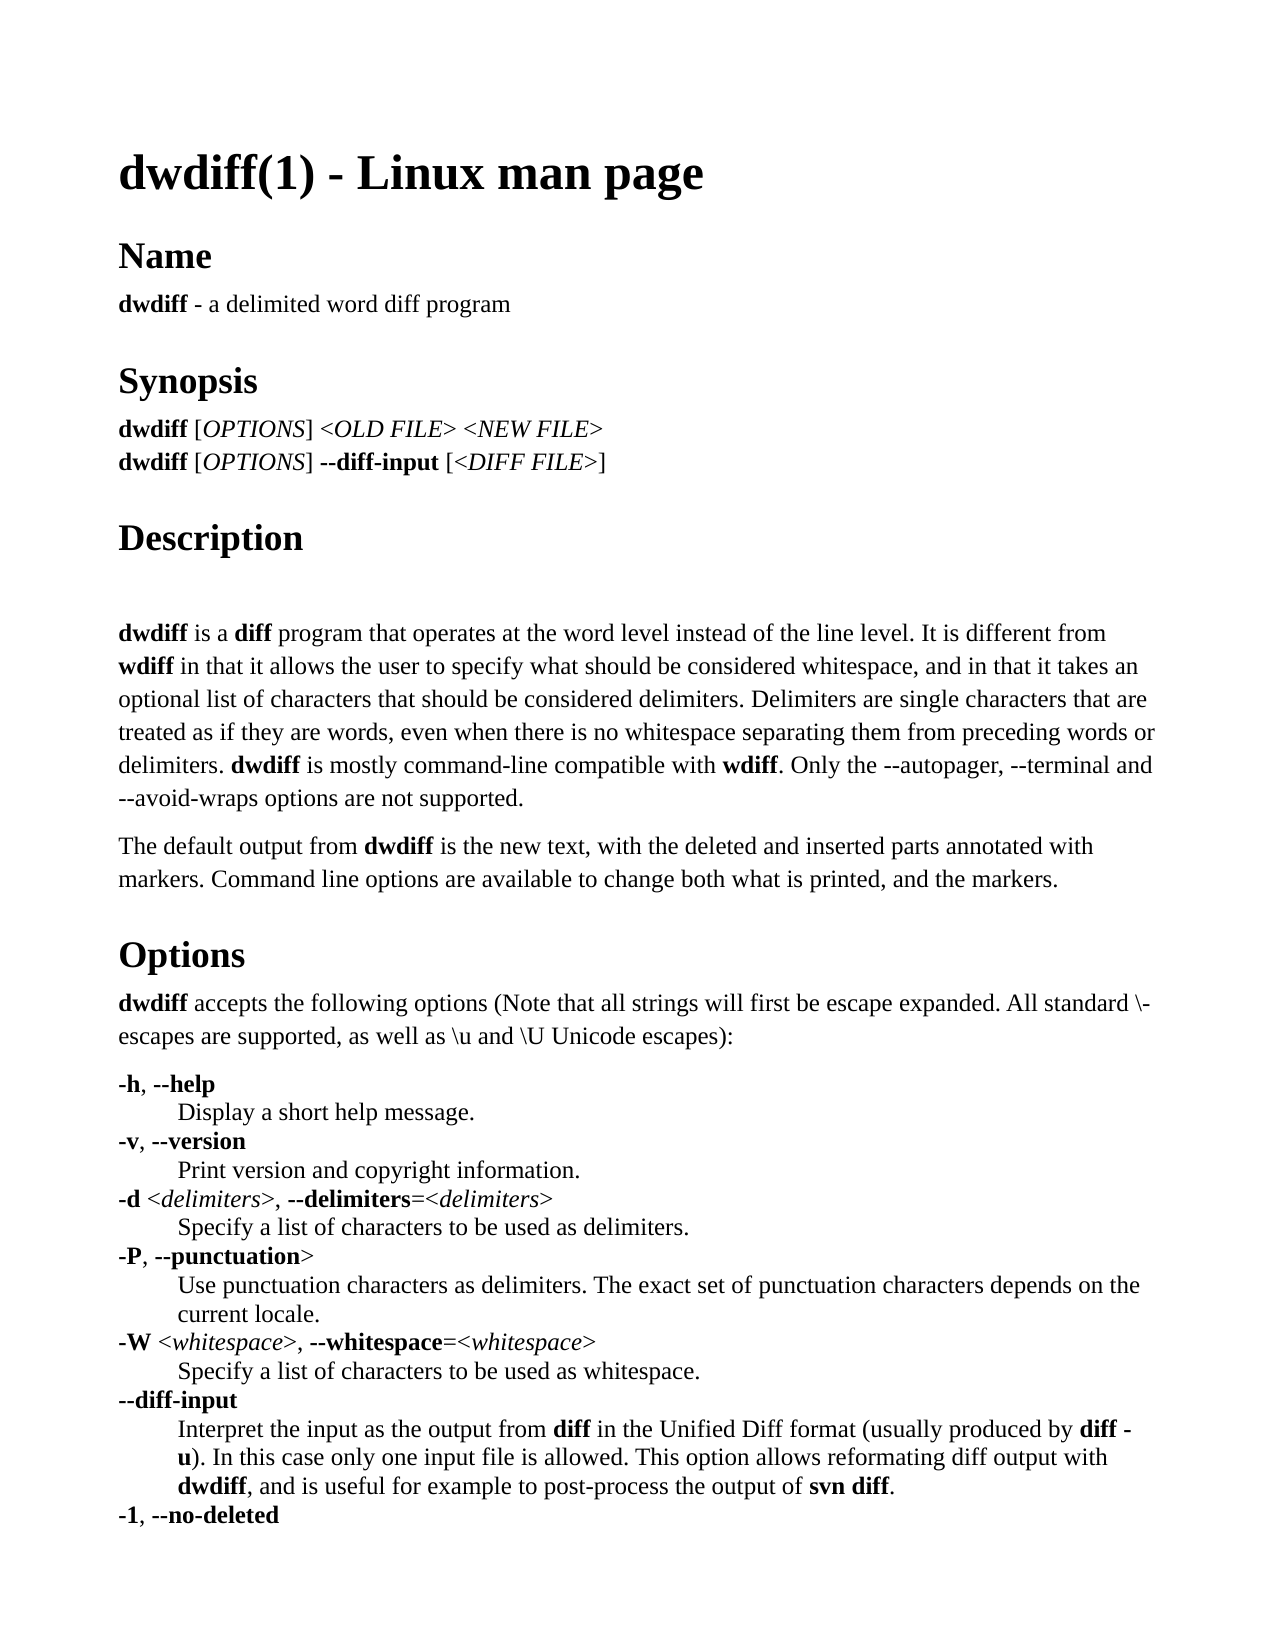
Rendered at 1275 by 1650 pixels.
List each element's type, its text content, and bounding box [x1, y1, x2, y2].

list Specify a list of characters to be used as delimiters. [177, 1212, 1157, 1241]
subtitle -P, --punctuation> [118, 1241, 1157, 1270]
text The default output from dwdiff is the new text, with the deleted and inserted parts annotated with markers. Command line options are available to change both what is printed, and the markers. [118, 831, 1157, 893]
subtitle -v, --version [118, 1126, 1157, 1155]
text dwdiff is a diff program that operates at the word level instead of the line level. It is different from wdiff in that it allows the user to specify what should be considered whitespace, and in that it takes an optional list of characters that should be considered delimiters. Delimiters are single characters that are treated as if they are words, even when there is no whitespace separating them from preceding words or delimiters. dwdiff is mostly command-line compatible with wdiff. Only the --autopager, --terminal and --avoid-wraps options are not supported. [118, 618, 1157, 812]
list Use punctuation characters as delimiters. The exact set of punctuation characters depends on the current locale. [177, 1270, 1157, 1327]
subtitle -d <delimiters>, --delimiters=<delimiters> [118, 1184, 1157, 1212]
list Display a short help message. [177, 1097, 1157, 1126]
subtitle Synopsis [118, 358, 1157, 401]
list Print version and copyright information. [177, 1155, 1157, 1184]
text dwdiff accepts the following options (Note that all strings will first be escape expanded. All standard \-escapes are supported, as well as \u and \U Unicode escapes): [118, 988, 1157, 1050]
subtitle dwdiff(1) - Linux man page [118, 143, 1157, 201]
subtitle Options [118, 932, 1157, 976]
subtitle -h, --help [118, 1069, 1157, 1097]
list Specify a list of characters to be used as whitespace. [177, 1356, 1157, 1385]
subtitle Name [118, 234, 1157, 277]
subtitle Description [118, 515, 1157, 558]
subtitle --diff-input [118, 1385, 1157, 1414]
text dwdiff - a delimited word diff program [118, 289, 1157, 318]
text dwdiff [OPTIONS] <OLD FILE> <NEW FILE> dwdiff [OPTIONS] --diff-input [<DIFF FILE>] [118, 414, 1157, 475]
subtitle -W <whitespace>, --whitespace=<whitespace> [118, 1327, 1157, 1356]
subtitle -1, --no-deleted [118, 1500, 1157, 1529]
list Interpret the input as the output from diff in the Unified Diff format (usually produced by diff -u). In this case only one input file is allowed. This option allows reformating diff output with dwdiff, and is useful for example to post-process the output of svn diff. [177, 1414, 1157, 1500]
